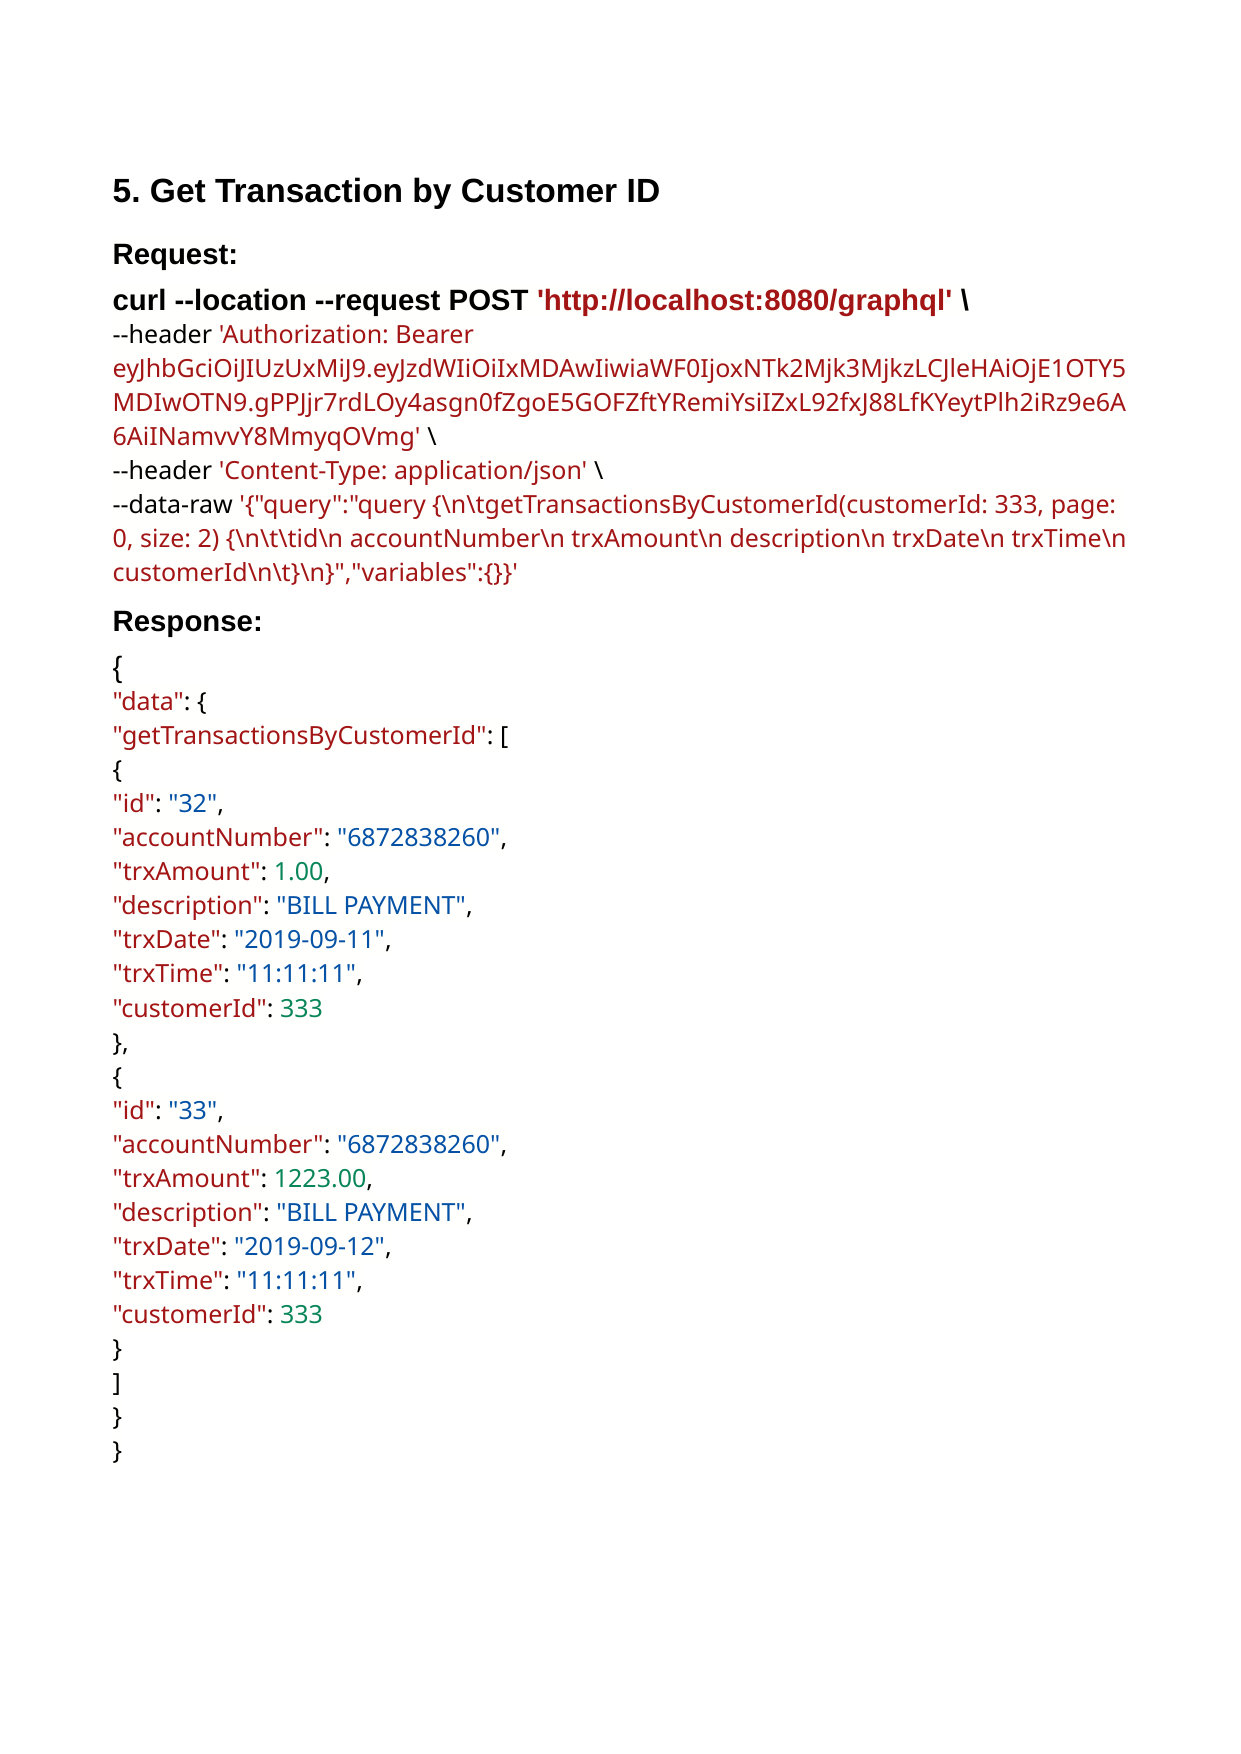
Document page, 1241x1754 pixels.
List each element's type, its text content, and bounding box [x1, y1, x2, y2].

text { [112, 1058, 1128, 1092]
text "customerId": 333 [112, 1297, 1128, 1331]
text "id": "32", [112, 786, 1128, 820]
text "customerId": 333 [112, 990, 1128, 1024]
text "getTransactionsByCustomerId": [ [112, 718, 1128, 752]
text ] [112, 1365, 1128, 1399]
text } [112, 1433, 1128, 1467]
text { [112, 752, 1128, 786]
text { [112, 650, 1128, 684]
text "trxTime": "11:11:11", [112, 956, 1128, 990]
text --header 'Content-Type: application/json' \ [112, 453, 1128, 487]
text "trxTime": "11:11:11", [112, 1263, 1128, 1297]
text }, [112, 1024, 1128, 1058]
text "accountNumber": "6872838260", [112, 1126, 1128, 1161]
text "data": { [112, 684, 1128, 718]
text curl --location --request POST 'http://localhost:8080/graphql' \ [112, 283, 1128, 317]
text --data-raw '{"query":"query {\n\tgetTransactionsByCustomerId(customerId: 333, page: 0, size: 2) {\n\t\tid\n accountNumber\n trxAmount\n description\n trxDate\n trxTime\n customerId\n\t}\n}","variables":{}}' [112, 487, 1128, 589]
text "trxDate": "2019-09-11", [112, 922, 1128, 956]
text "accountNumber": "6872838260", [112, 820, 1128, 854]
text } [112, 1399, 1128, 1433]
text "trxDate": "2019-09-12", [112, 1229, 1128, 1263]
text "description": "BILL PAYMENT", [112, 1194, 1128, 1229]
subtitle 5. Get Transaction by Customer ID [112, 171, 1128, 209]
subtitle Request: [112, 237, 1128, 270]
text "description": "BILL PAYMENT", [112, 888, 1128, 922]
subtitle Response: [112, 604, 1128, 637]
text "trxAmount": 1223.00, [112, 1161, 1128, 1194]
text } [112, 1331, 1128, 1365]
text --header 'Authorization: Bearer eyJhbGciOiJIUzUxMiJ9.eyJzdWIiOiIxMDAwIiwiaWF0IjoxNTk2Mjk3MjkzLCJleHAiOjE1OTY5MDIwOTN9.gPPJjr7rdLOy4asgn0fZgoE5GOFZftYRemiYsiIZxL92fxJ88LfKYeytPlh2iRz9e6A6AiINamvvY8MmyqOVmg' \ [112, 317, 1128, 453]
text "id": "33", [112, 1092, 1128, 1126]
text "trxAmount": 1.00, [112, 854, 1128, 888]
